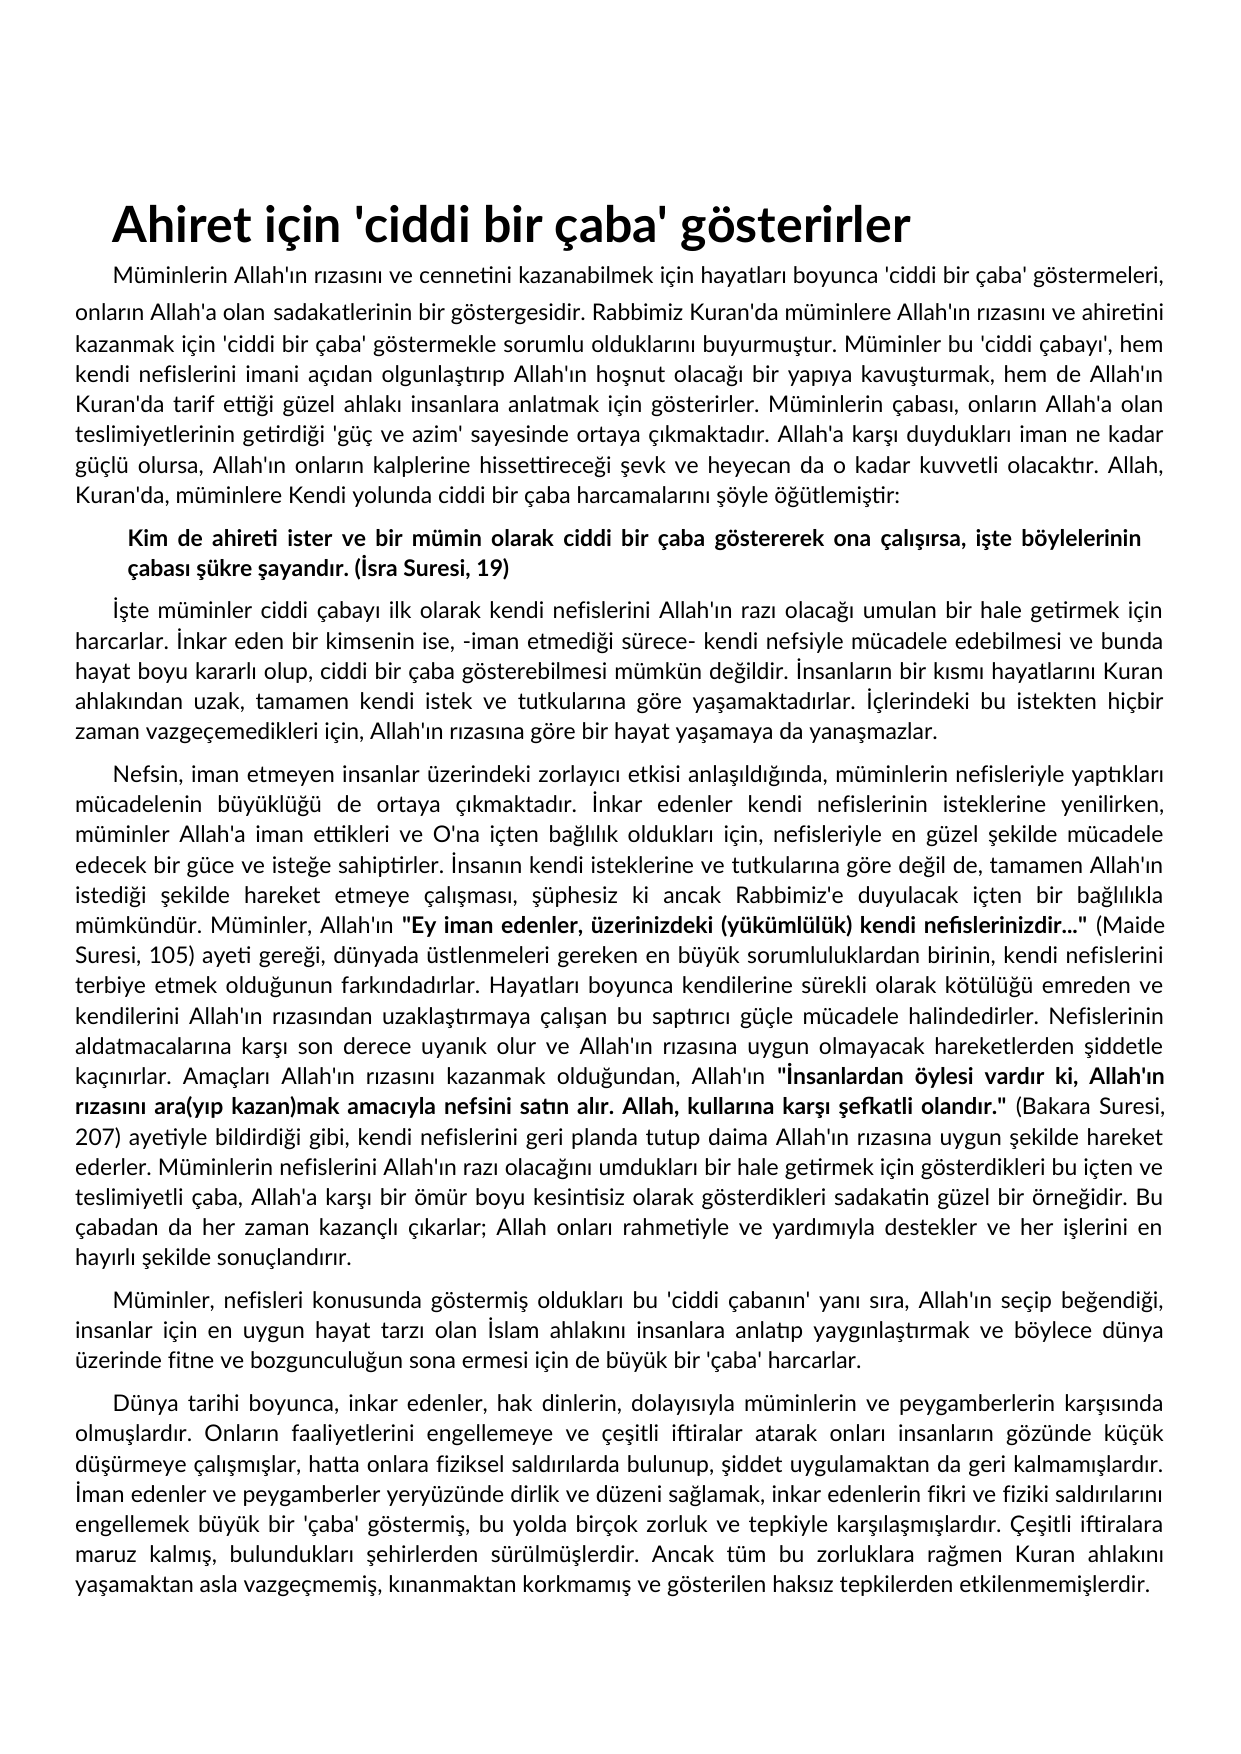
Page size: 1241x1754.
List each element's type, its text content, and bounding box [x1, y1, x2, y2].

text Müminler, nefisleri konusunda göstermiş oldukları bu 'ciddi çabanın' yanı sıra, Allah'ın seçip beğendiği, insanlar için en uygun hayat tarzı olan İslam ahlakını insanlara anlatıp yaygınlaştırmak ve böylece dünya üzerinde fitne ve bozgunculuğun sona ermesi için de büyük bir 'çaba' harcarlar. [75, 1286, 1165, 1374]
text Kim de ahireti ister ve bir mümin olarak ciddi bir çaba göstererek ona çalışırsa, işte böylelerinin çabası şükre şayandır. (İsra Suresi, 19) [127, 523, 1143, 581]
text Dünya tarihi boyunca, inkar edenler, hak dinlerin, dolayısıyla müminlerin ve peygamberlerin karşısında olmuşlardır. Onların faaliyetlerini engellemeye ve çeşitli iftiralar atarak onları insanların gözünde küçük düşürmeye çalışmışlar, hatta onlara fiziksel saldırılarda bulunup, şiddet uygulamaktan da geri kalmamışlardır. İman edenler ve peygamberler yeryüzünde dirlik ve düzeni sağlamak, inkar edenlerin fikri ve fiziki saldırılarını engellemek büyük bir 'çaba' göstermiş, bu yolda birçok zorluk ve tepkiyle karşılaşmışlardır. Çeşitli iftiralara maruz kalmış, bulundukları şehirlerden sürülmüşlerdir. Ancak tüm bu zorluklara rağmen Kuran ahlakını yaşamaktan asla vazgeçmemiş, kınanmaktan korkmamış ve gösterilen haksız tepkilerden etkilenmemişlerdir. [75, 1389, 1165, 1598]
text İşte müminler ciddi çabayı ilk olarak kendi nefislerini Allah'ın razı olacağı umulan bir hale getirmek için harcarlar. İnkar eden bir kimsenin ise, -iman etmediği sürece- kendi nefsiyle mücadele edebilmesi ve bunda hayat boyu kararlı olup, ciddi bir çaba gösterebilmesi mümkün değildir. İnsanların bir kısmı hayatlarını Kuran ahlakından uzak, tamamen kendi istek ve tutkularına göre yaşamaktadırlar. İçlerindeki bu istekten hiçbir zaman vazgeçemedikleri için, Allah'ın rızasına göre bir hayat yaşamaya da yanaşmazlar. [75, 596, 1165, 745]
subtitle Ahiret için 'ciddi bir çaba' gösterirler [112, 193, 1165, 253]
text Müminlerin Allah'ın rızasını ve cennetini kazanabilmek için hayatları boyunca 'ciddi bir çaba' göstermeleri, onların Allah'a olan sadakatlerinin bir göstergesidir. Rabbimiz Kuran'da müminlere Allah'ın rızasını ve ahiretini kazanmak için 'ciddi bir çaba' göstermekle sorumlu olduklarını buyurmuştur. Müminler bu 'ciddi çabayı', hem kendi nefislerini imani açıdan olgunlaştırıp Allah'ın hoşnut olacağı bir yapıya kavuşturmak, hem de Allah'ın Kuran'da tarif ettiği güzel ahlakı insanlara anlatmak için gösterirler. Müminlerin çabası, onların Allah'a olan teslimiyetlerinin getirdiği 'güç ve azim' sayesinde ortaya çıkmaktadır. Allah'a karşı duydukları iman ne kadar güçlü olursa, Allah'ın onların kalplerine hissettireceği şevk ve heyecan da o kadar kuvvetli olacaktır. Allah, Kuran'da, müminlere Kendi yolunda ciddi bir çaba harcamalarını şöyle öğütlemiştir: [75, 261, 1165, 508]
text Nefsin, iman etmeyen insanlar üzerindeki zorlayıcı etkisi anlaşıldığında, müminlerin nefisleriyle yaptıkları mücadelenin büyüklüğü de ortaya çıkmaktadır. İnkar edenler kendi nefislerinin isteklerine yenilirken, müminler Allah'a iman ettikleri ve O'na içten bağlılık oldukları için, nefisleriyle en güzel şekilde mücadele edecek bir güce ve isteğe sahiptirler. İnsanın kendi isteklerine ve tutkularına göre değil de, tamamen Allah'ın istediği şekilde hareket etmeye çalışması, şüphesiz ki ancak Rabbimiz'e duyulacak içten bir bağlılıkla mümkündür. Müminler, Allah'ın "Ey iman edenler, üzerinizdeki (yükümlülük) kendi nefislerinizdir..." (Maide Suresi, 105) ayeti gereği, dünyada üstlenmeleri gereken en büyük sorumluluklardan birinin, kendi nefislerini terbiye etmek olduğunun farkındadırlar. Hayatları boyunca kendilerine sürekli olarak kötülüğü emreden ve kendilerini Allah'ın rızasından uzaklaştırmaya çalışan bu saptırıcı güçle mücadele halindedirler. Nefislerinin aldatmacalarına karşı son derece uyanık olur ve Allah'ın rızasına uygun olmayacak hareketlerden şiddetle kaçınırlar. Amaçları Allah'ın rızasını kazanmak olduğundan, Allah'ın "İnsanlardan öylesi vardır ki, Allah'ın rızasını ara(yıp kazan)mak amacıyla nefsini satın alır. Allah, kullarına karşı şefkatli olandır." (Bakara Suresi, 207) ayetiyle bildirdiği gibi, kendi nefislerini geri planda tutup daima Allah'ın rızasına uygun şekilde hareket ederler. Müminlerin nefislerini Allah'ın razı olacağını umdukları bir hale getirmek için gösterdikleri bu içten ve teslimiyetli çaba, Allah'a karşı bir ömür boyu kesintisiz olarak gösterdikleri sadakatin güzel bir örneğidir. Bu çabadan da her zaman kazançlı çıkarlar; Allah onları rahmetiyle ve yardımıyla destekler ve her işlerini en hayırlı şekilde sonuçlandırır. [75, 760, 1165, 1271]
